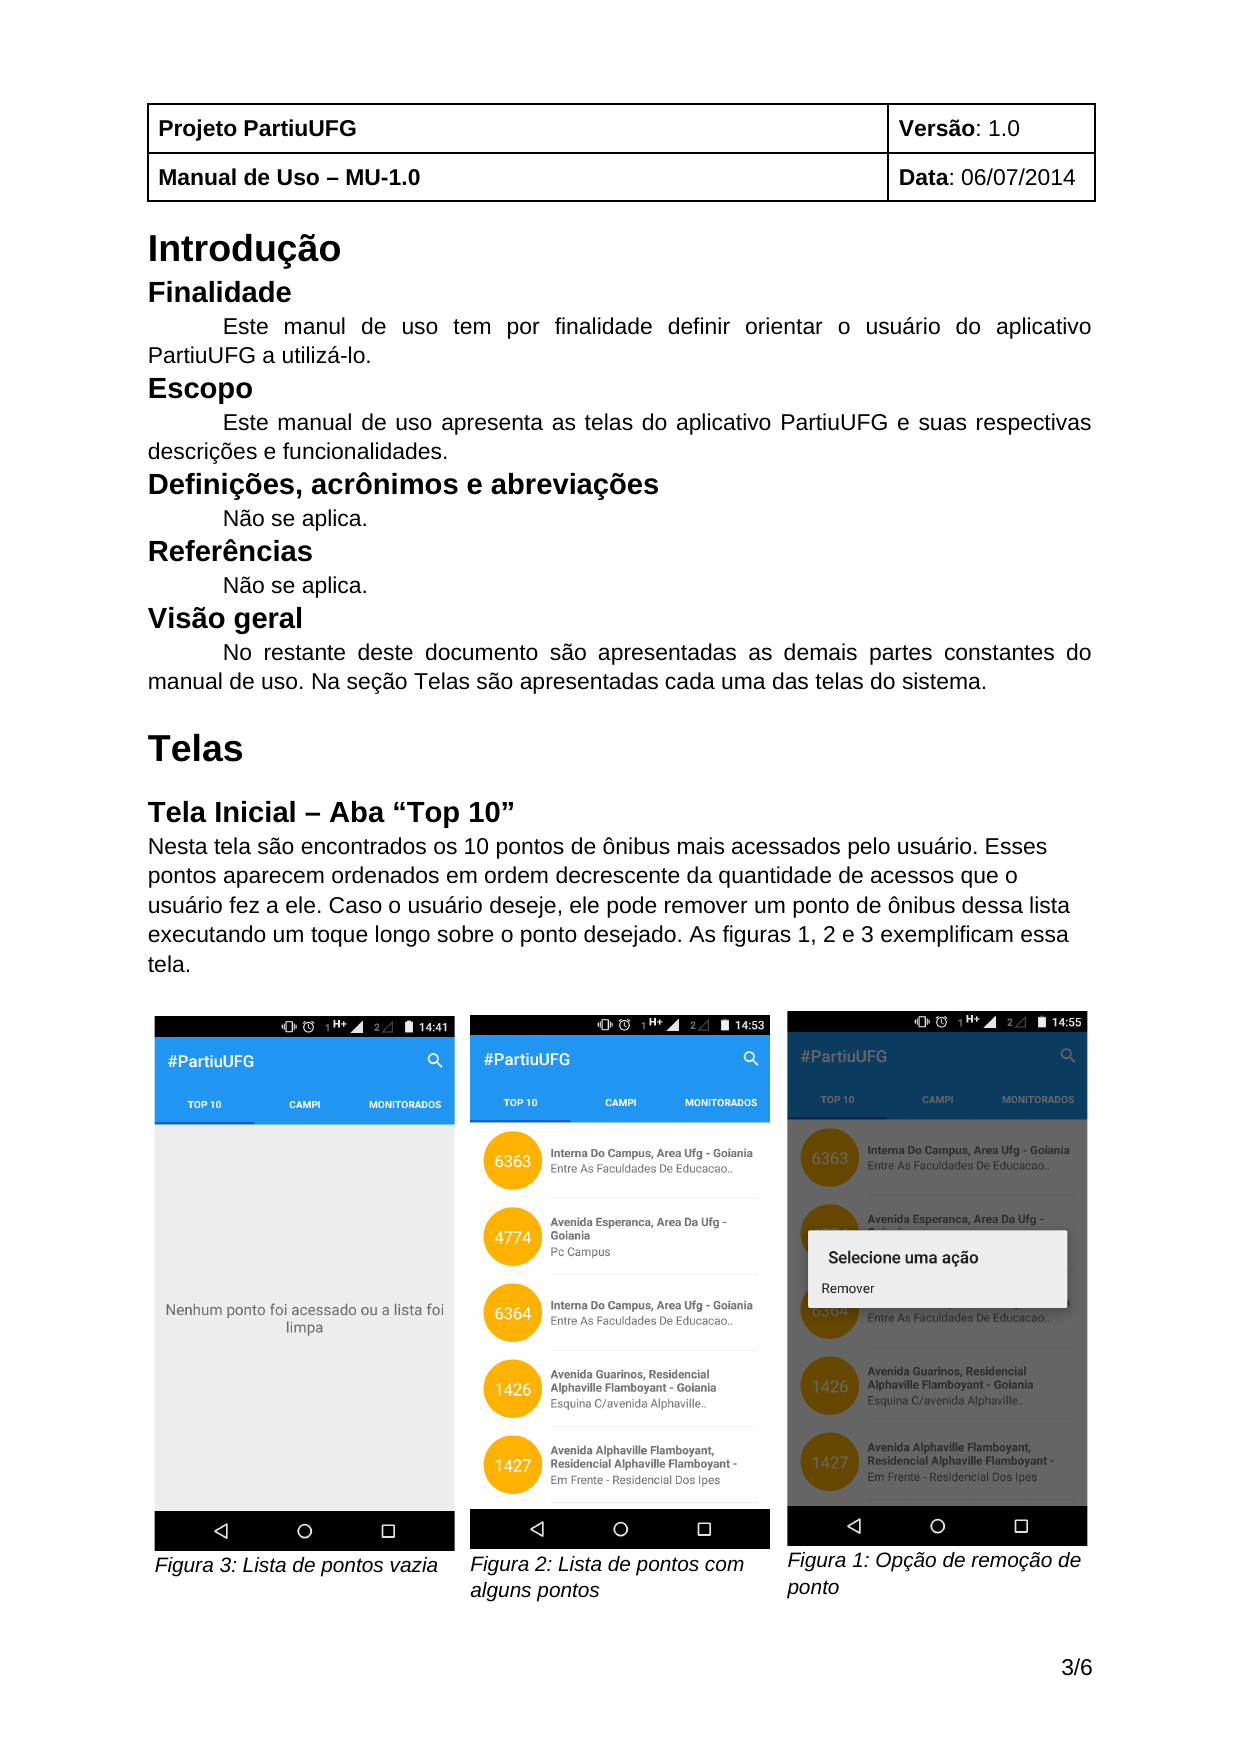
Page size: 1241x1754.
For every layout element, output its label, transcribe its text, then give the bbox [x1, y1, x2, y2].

subtitle Não se aplica. [148, 506, 1093, 531]
text Este manul de uso tem por finalidade definir orientar o usuário do aplicativo PartiuUFG a utilizá-lo. [148, 313, 1093, 368]
picture [787, 1011, 1088, 1546]
text Figura 3: Lista de pontos vazia [154, 1551, 454, 1577]
subtitle Introdução [148, 228, 1093, 270]
subtitle Tela Inicial – Aba “Top 10” [148, 796, 1093, 829]
subtitle Nesta tela são encontrados os 10 pontos de ônibus mais acessados pelo usuário. Esses pontos aparecem ordenados em ordem decrescente da quantidade de acessos que o usuário fez a ele. Caso o usuário deseje, ele pode remover um ponto de ônibus dessa lista executando um toque longo sobre o ponto desejado. As figuras 1, 2 e 3 exemplificam essa tela. [148, 834, 1093, 977]
picture [154, 1016, 455, 1551]
text Figura 1: Opção de remoção de ponto [787, 1546, 1087, 1599]
subtitle Visão geral [148, 602, 1093, 634]
text Este manual de uso apresenta as telas do aplicativo PartiuUFG e suas respectivas descrições e funcionalidades. [148, 409, 1093, 464]
subtitle Finalidade [148, 276, 1093, 309]
text Não se aplica. [148, 572, 1093, 598]
subtitle Definições, acrônimos e abreviações [148, 468, 1093, 501]
picture [470, 1015, 770, 1549]
text Figura 2: Lista de pontos com alguns pontos [470, 1549, 770, 1602]
subtitle Escopo [148, 372, 1093, 405]
subtitle Telas [148, 727, 1093, 769]
text No restante deste documento são apresentadas as demais partes constantes do manual de uso. Na seção Telas são apresentadas cada uma das telas do sistema. [148, 639, 1093, 694]
subtitle Referências [148, 535, 1093, 568]
